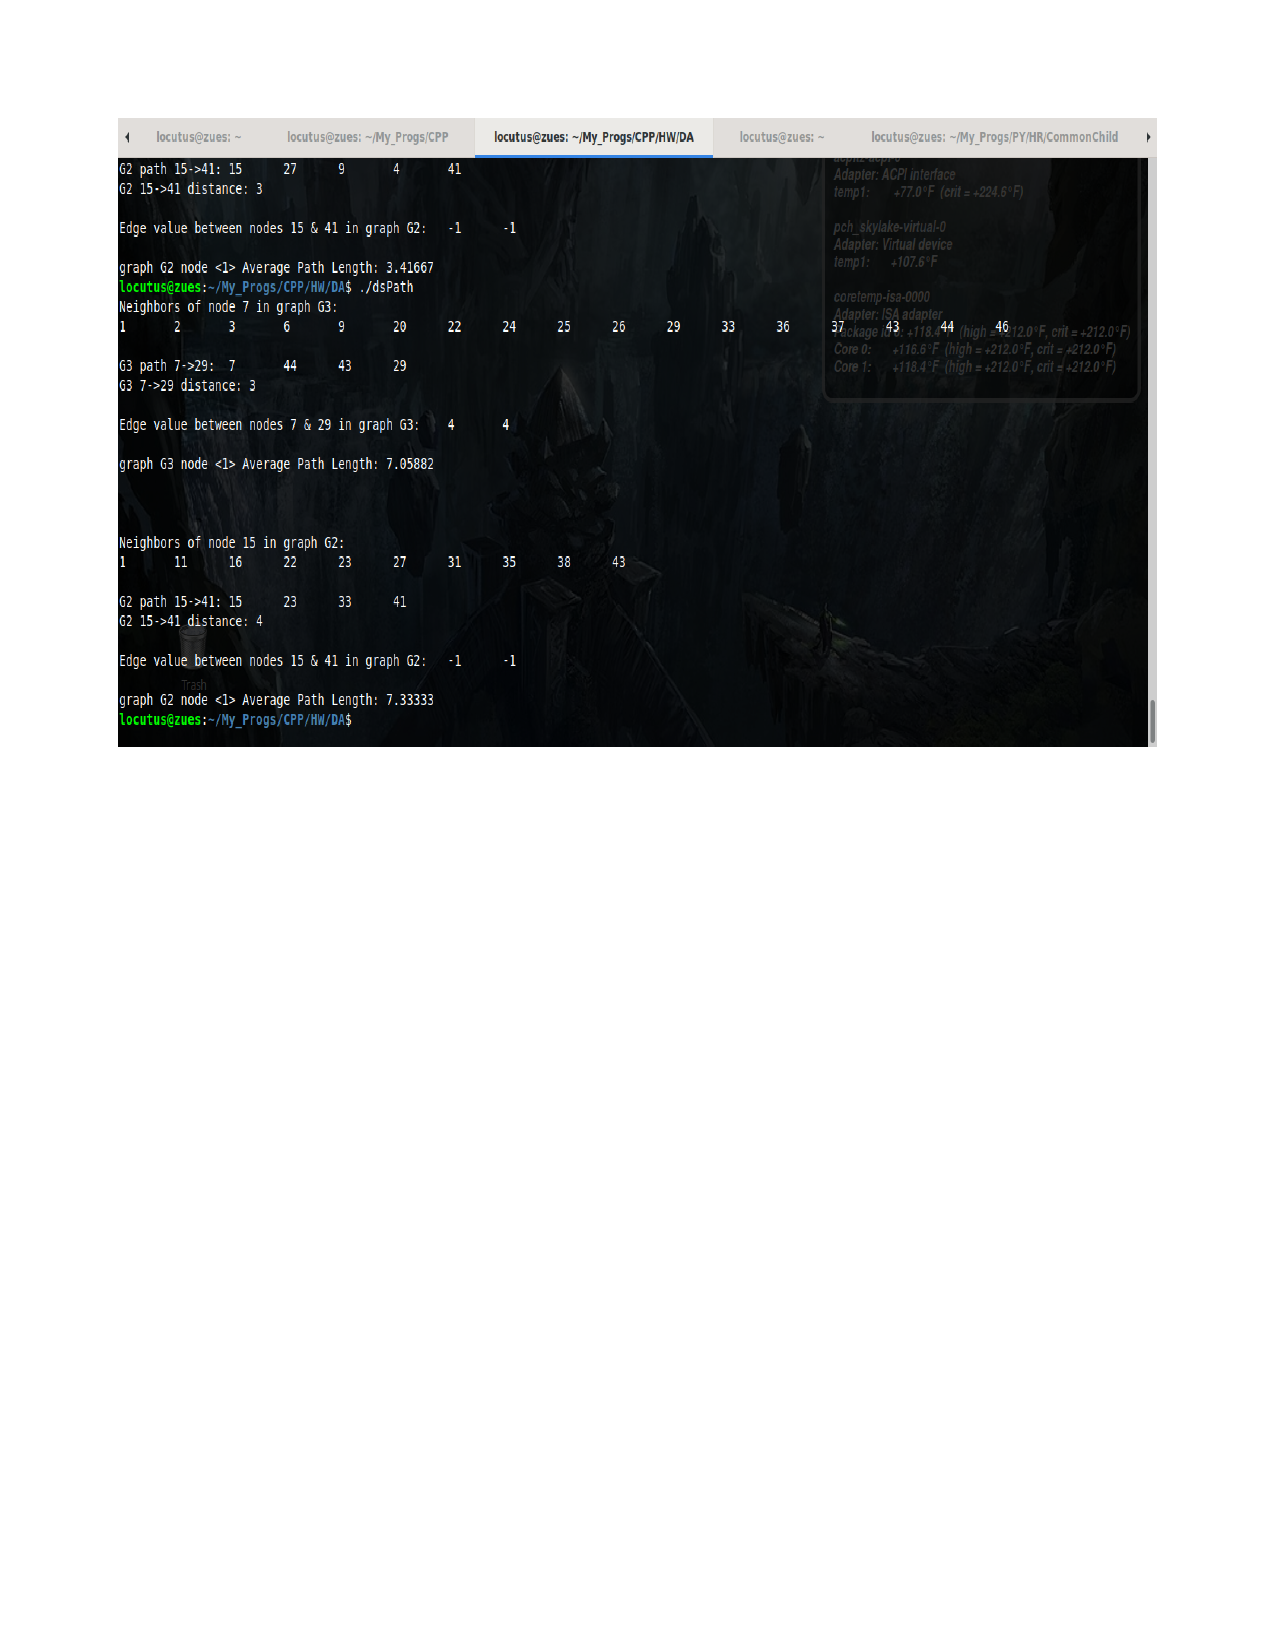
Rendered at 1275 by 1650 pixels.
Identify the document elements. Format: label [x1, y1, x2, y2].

picture [118, 118, 1157, 747]
